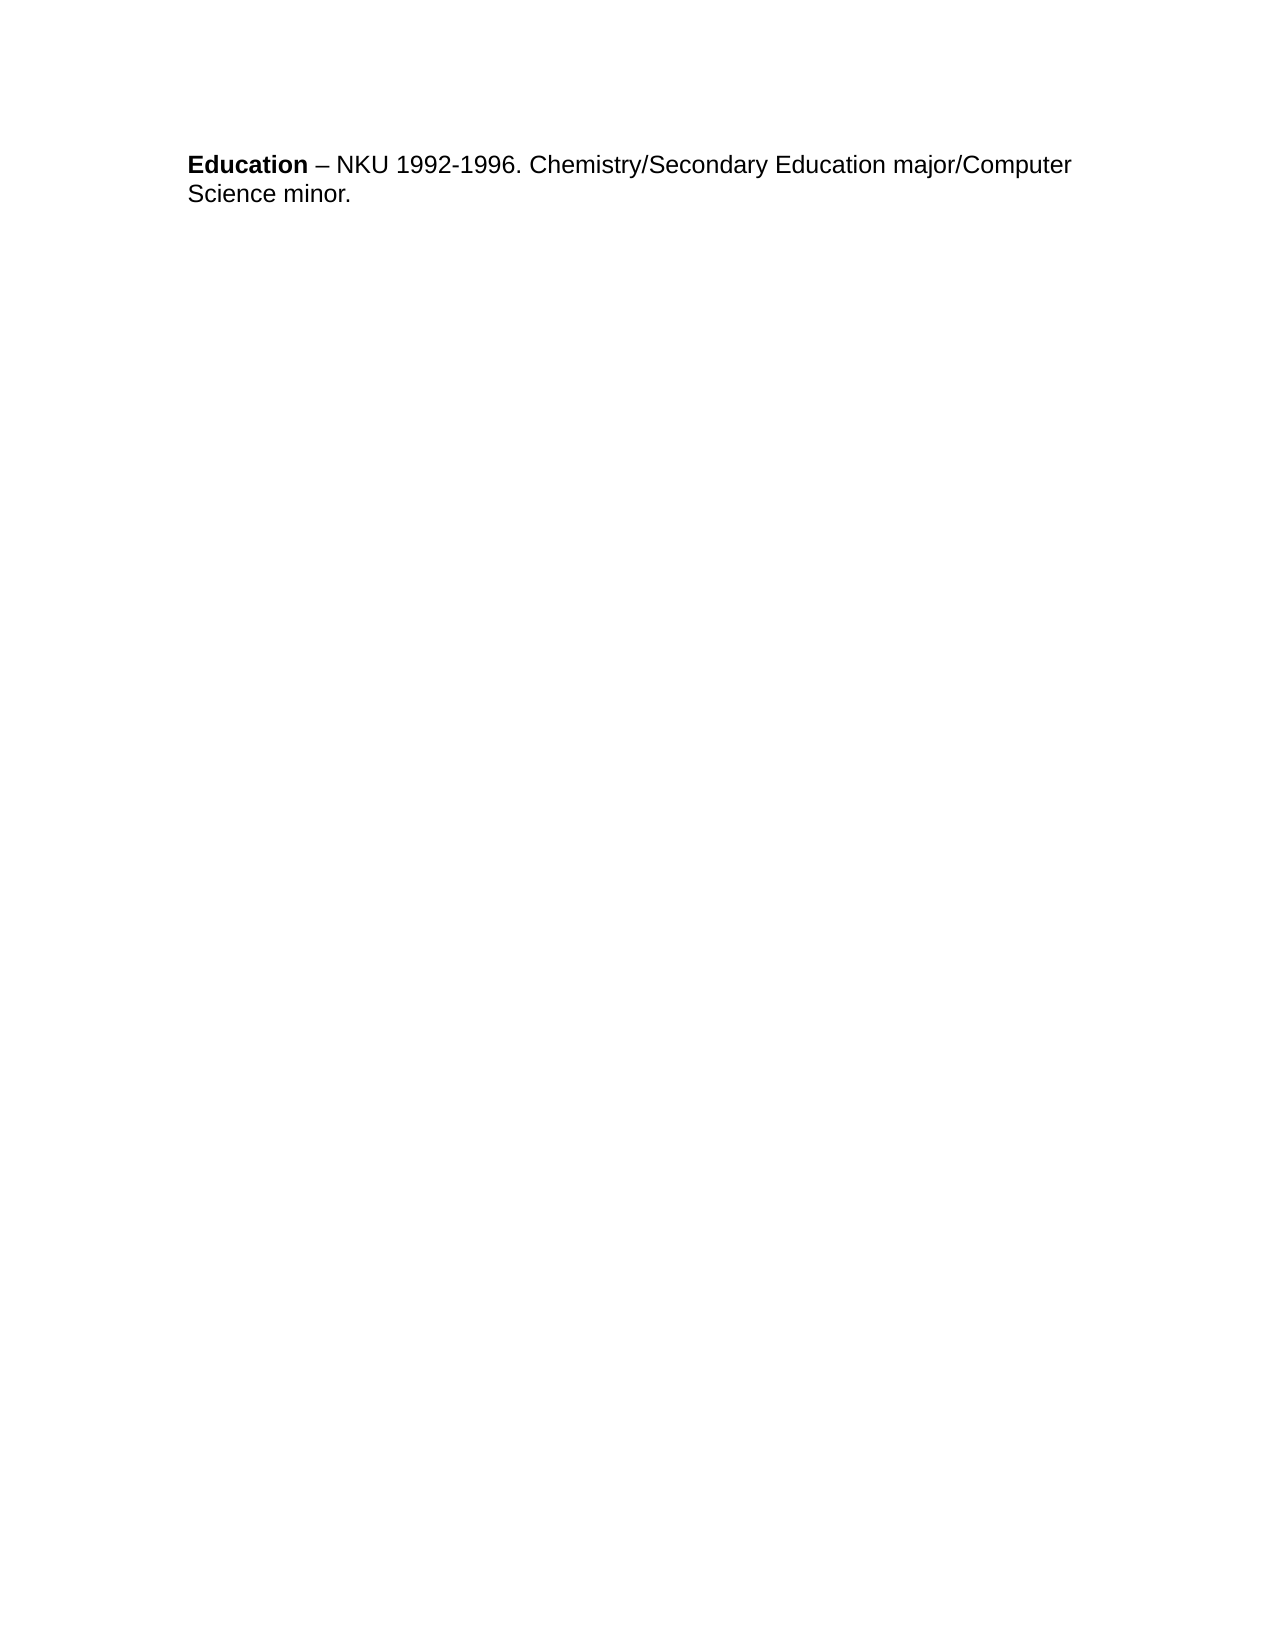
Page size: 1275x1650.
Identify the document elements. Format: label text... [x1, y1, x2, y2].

text Education – NKU 1992-1996. Chemistry/Secondary Education major/Computer Science minor. [187, 150, 1087, 207]
